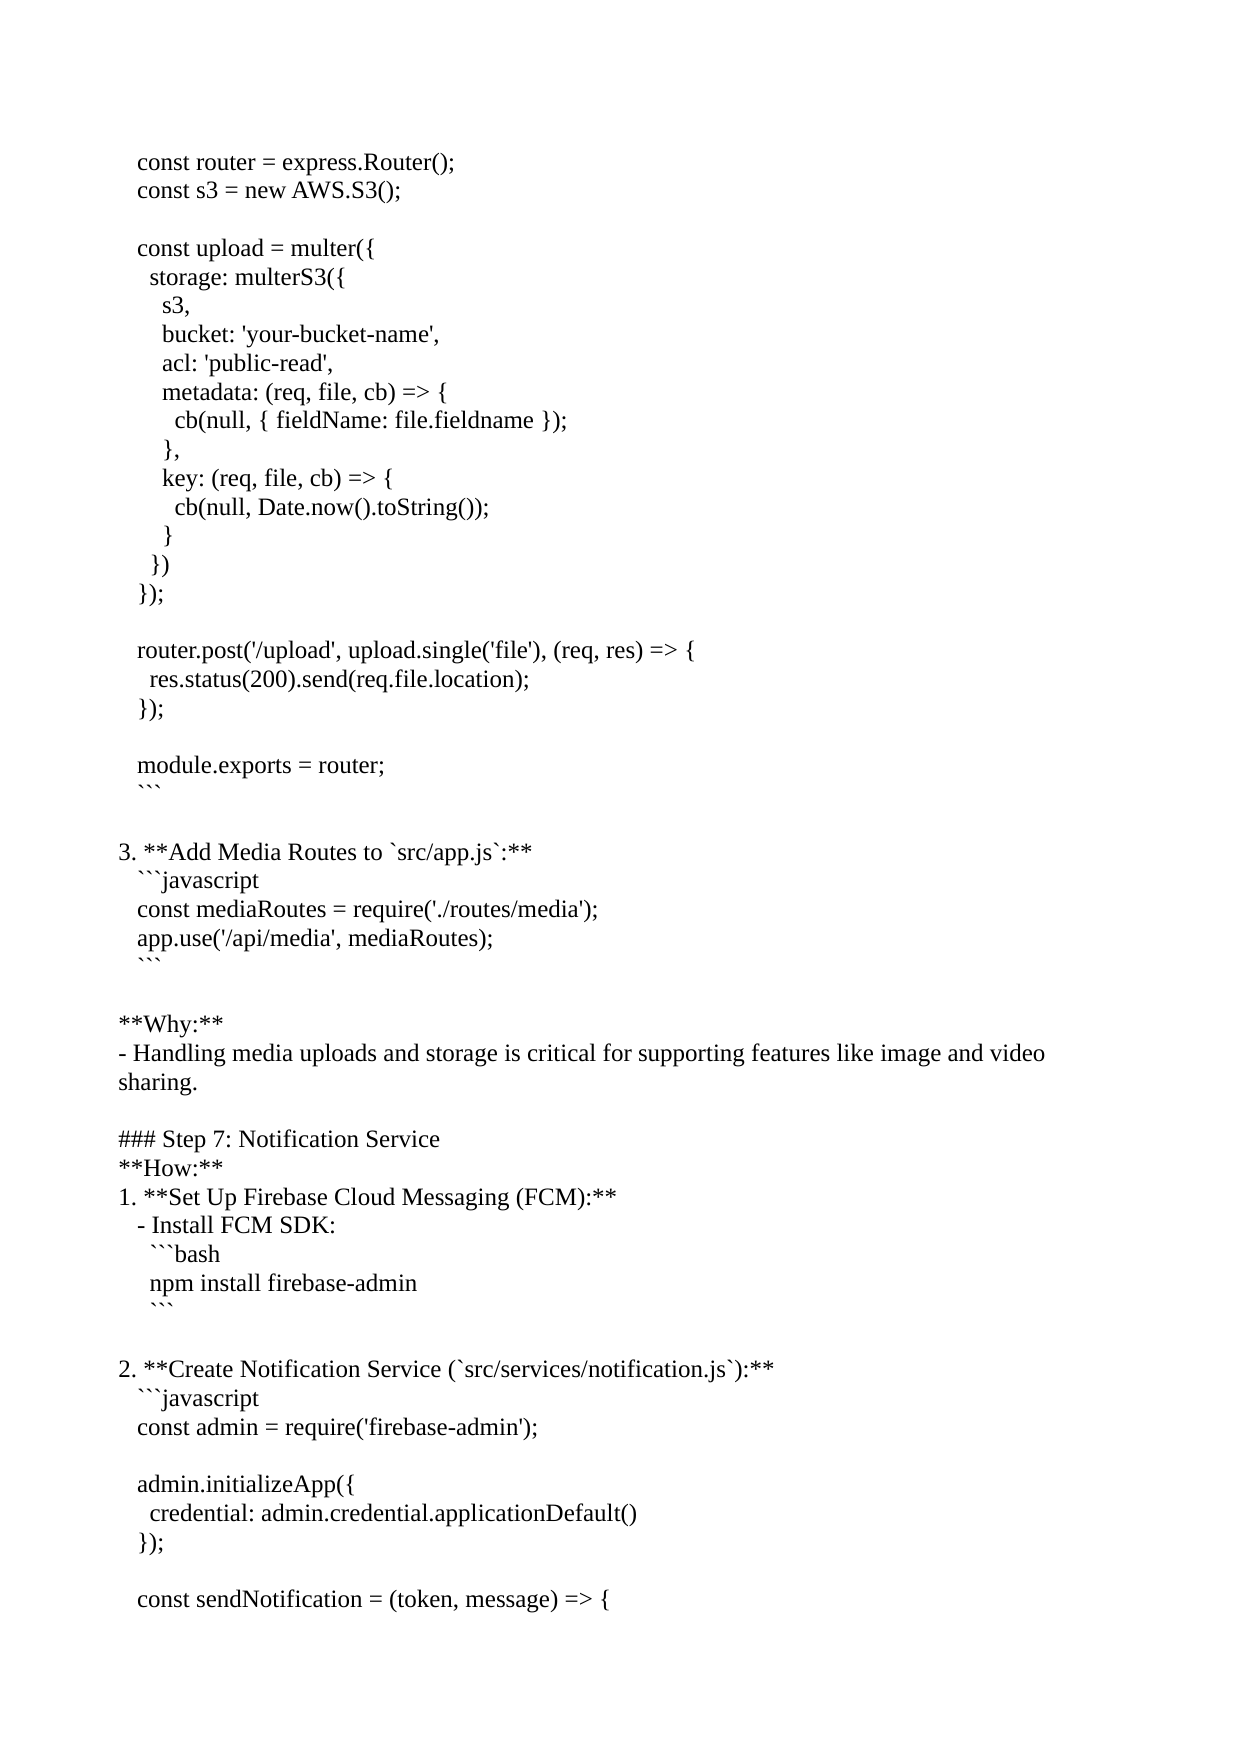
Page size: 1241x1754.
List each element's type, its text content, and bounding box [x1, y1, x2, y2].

text cb(null, Date.now().toString()); [118, 492, 1122, 521]
text 1. **Set Up Firebase Cloud Messaging (FCM):** [118, 1182, 1122, 1211]
text const upload = multer({ [118, 233, 1122, 262]
text admin.initializeApp({ [118, 1469, 1122, 1498]
text ```javascript [118, 866, 1122, 894]
text app.use('/api/media', mediaRoutes); [118, 923, 1122, 952]
text ``` [118, 1297, 1122, 1326]
text }) [118, 549, 1122, 578]
text ### Step 7: Notification Service [118, 1124, 1122, 1153]
text const sendNotification = (token, message) => { [118, 1584, 1122, 1613]
text module.exports = router; [118, 751, 1122, 779]
text ``` [118, 952, 1122, 981]
text res.status(200).send(req.file.location); [118, 664, 1122, 693]
text s3, [118, 291, 1122, 319]
text ```javascript [118, 1383, 1122, 1412]
text const mediaRoutes = require('./routes/media'); [118, 894, 1122, 923]
text - Handling media uploads and storage is critical for supporting features like image and video sharing. [118, 1038, 1122, 1096]
text acl: 'public-read', [118, 348, 1122, 377]
text **Why:** [118, 1009, 1122, 1038]
text credential: admin.credential.applicationDefault() [118, 1498, 1122, 1527]
text **How:** [118, 1153, 1122, 1182]
text }, [118, 434, 1122, 463]
text ```bash [118, 1239, 1122, 1268]
text npm install firebase-admin [118, 1268, 1122, 1297]
text - Install FCM SDK: [118, 1211, 1122, 1239]
text key: (req, file, cb) => { [118, 463, 1122, 492]
text }); [118, 578, 1122, 607]
text const admin = require('firebase-admin'); [118, 1412, 1122, 1441]
text const router = express.Router(); [118, 147, 1122, 176]
text } [118, 521, 1122, 549]
text 2. **Create Notification Service (`src/services/notification.js`):** [118, 1354, 1122, 1383]
text 3. **Add Media Routes to `src/app.js`:** [118, 837, 1122, 866]
text }); [118, 693, 1122, 722]
text }); [118, 1527, 1122, 1556]
text cb(null, { fieldName: file.fieldname }); [118, 406, 1122, 434]
text const s3 = new AWS.S3(); [118, 176, 1122, 204]
text metadata: (req, file, cb) => { [118, 377, 1122, 406]
text storage: multerS3({ [118, 262, 1122, 291]
text ``` [118, 779, 1122, 808]
text bucket: 'your-bucket-name', [118, 319, 1122, 348]
text router.post('/upload', upload.single('file'), (req, res) => { [118, 636, 1122, 664]
